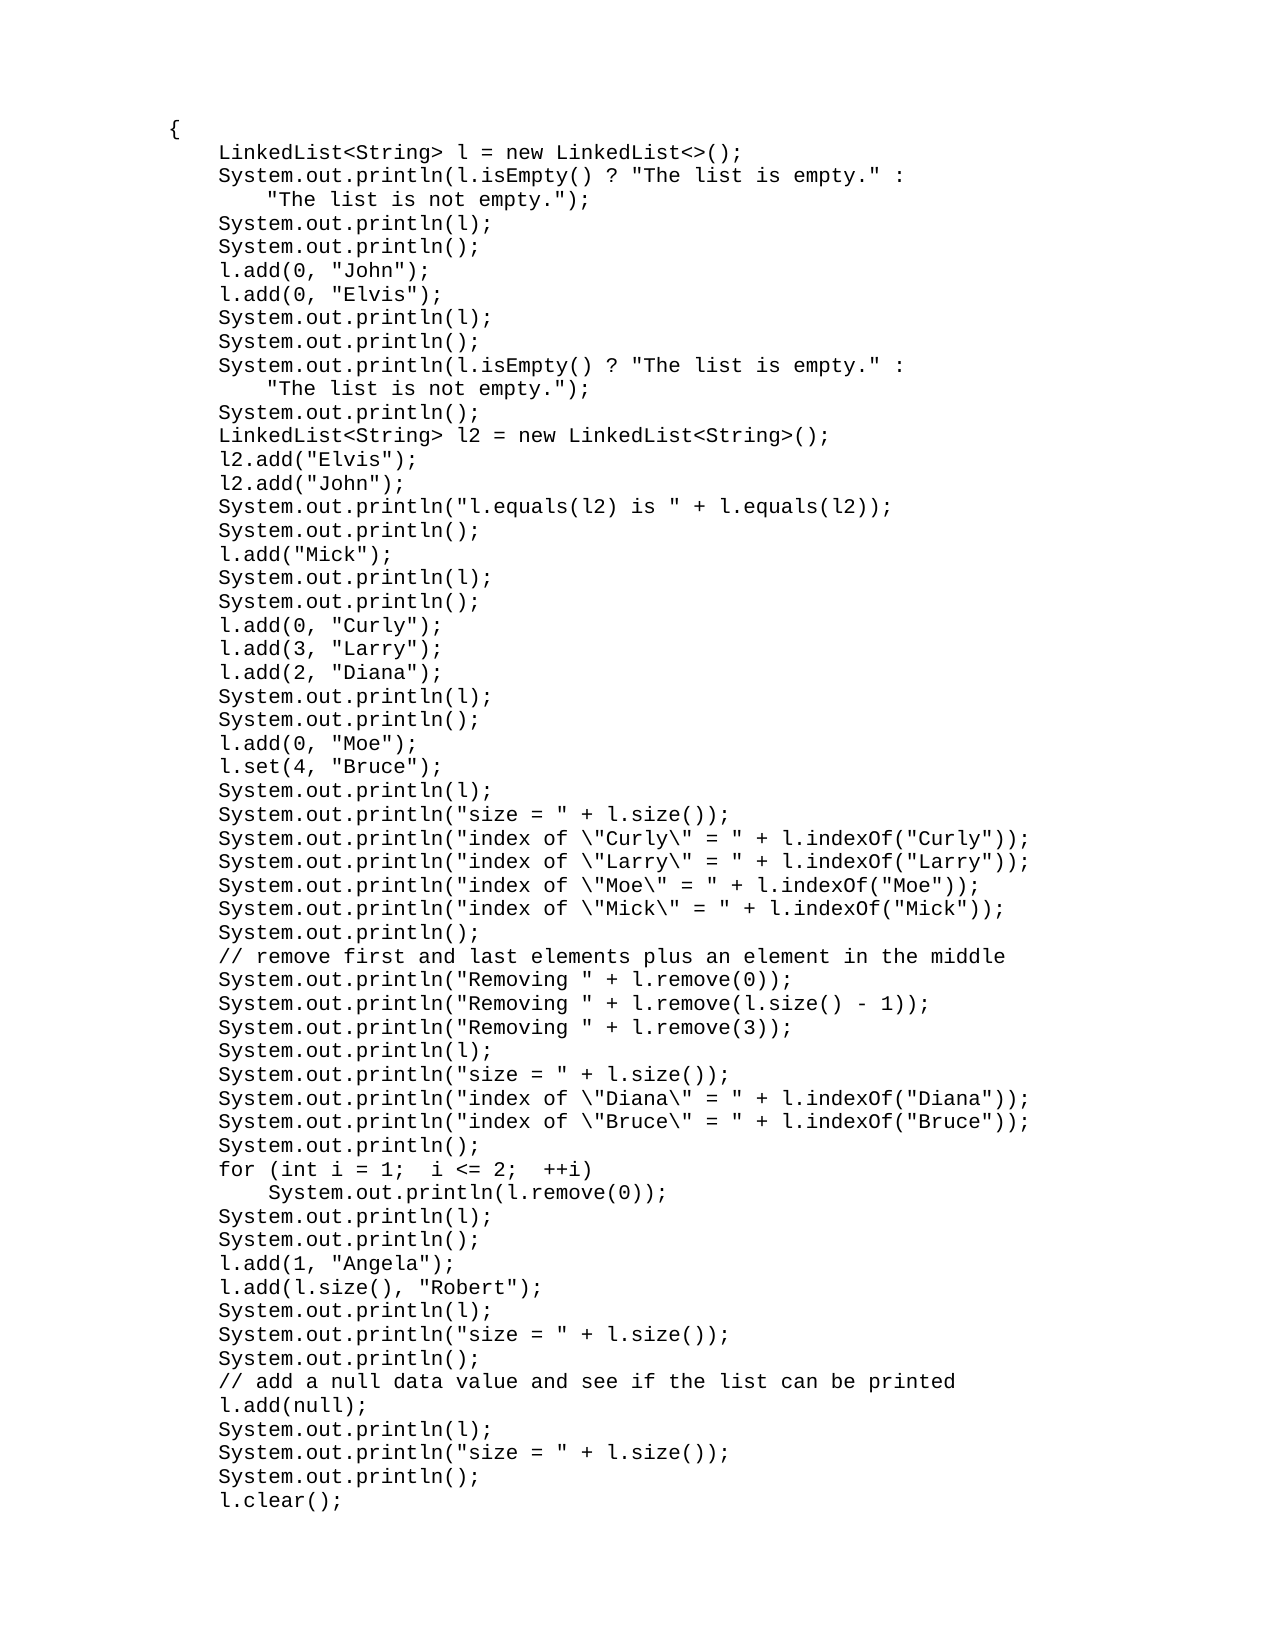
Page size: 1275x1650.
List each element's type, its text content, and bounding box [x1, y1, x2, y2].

text System.out.println("size = " + l.size()); [118, 1442, 1157, 1466]
text System.out.println(l); [118, 567, 1157, 591]
text l.add(0, "Elvis"); [118, 284, 1157, 307]
text System.out.println(); [118, 331, 1157, 354]
text { [118, 118, 1157, 142]
text System.out.println("size = " + l.size()); [118, 1064, 1157, 1088]
text System.out.println(l); [118, 1206, 1157, 1229]
text System.out.println(l); [118, 1300, 1157, 1324]
text System.out.println(l); [118, 780, 1157, 804]
text System.out.println(l.remove(0)); [118, 1182, 1157, 1206]
text l.add(0, "Moe"); [118, 733, 1157, 757]
text l.add(0, "Curly"); [118, 615, 1157, 638]
text l.add(3, "Larry"); [118, 638, 1157, 662]
text "The list is not empty."); [118, 378, 1157, 402]
text System.out.println("index of \"Moe\" = " + l.indexOf("Moe")); [118, 875, 1157, 898]
text System.out.println("l.equals(l2) is " + l.equals(l2)); [118, 496, 1157, 520]
text System.out.println(); [118, 1229, 1157, 1253]
text System.out.println("Removing " + l.remove(l.size() - 1)); [118, 993, 1157, 1017]
text "The list is not empty."); [118, 189, 1157, 213]
text System.out.println(); [118, 922, 1157, 946]
text System.out.println(l); [118, 213, 1157, 236]
text l.add(0, "John"); [118, 260, 1157, 284]
text System.out.println("Removing " + l.remove(0)); [118, 969, 1157, 993]
text System.out.println("index of \"Curly\" = " + l.indexOf("Curly")); [118, 827, 1157, 851]
text System.out.println(l); [118, 307, 1157, 331]
text l.clear(); [118, 1489, 1157, 1513]
text LinkedList<String> l = new LinkedList<>(); [118, 142, 1157, 165]
text System.out.println(l); [118, 686, 1157, 709]
text System.out.println(); [118, 402, 1157, 426]
text // add a null data value and see if the list can be printed [118, 1371, 1157, 1395]
text l.set(4, "Bruce"); [118, 757, 1157, 780]
text l.add(2, "Diana"); [118, 662, 1157, 686]
text System.out.println("index of \"Larry\" = " + l.indexOf("Larry")); [118, 851, 1157, 875]
text for (int i = 1; i <= 2; ++i) [118, 1158, 1157, 1182]
text System.out.println(l); [118, 1040, 1157, 1064]
text System.out.println("Removing " + l.remove(3)); [118, 1017, 1157, 1040]
text l2.add("John"); [118, 473, 1157, 496]
text System.out.println(); [118, 1348, 1157, 1371]
text l.add(null); [118, 1395, 1157, 1419]
text System.out.println("size = " + l.size()); [118, 804, 1157, 827]
text System.out.println("size = " + l.size()); [118, 1324, 1157, 1348]
text System.out.println(); [118, 1466, 1157, 1489]
text System.out.println(); [118, 709, 1157, 733]
text System.out.println(l.isEmpty() ? "The list is empty." : [118, 354, 1157, 378]
text System.out.println("index of \"Bruce\" = " + l.indexOf("Bruce")); [118, 1111, 1157, 1135]
text System.out.println(l.isEmpty() ? "The list is empty." : [118, 165, 1157, 189]
text System.out.println(); [118, 520, 1157, 544]
text LinkedList<String> l2 = new LinkedList<String>(); [118, 426, 1157, 449]
text // remove first and last elements plus an element in the middle [118, 946, 1157, 969]
text l.add(1, "Angela"); [118, 1253, 1157, 1277]
text l2.add("Elvis"); [118, 449, 1157, 473]
text l.add("Mick"); [118, 544, 1157, 567]
text System.out.println(l); [118, 1419, 1157, 1442]
text System.out.println("index of \"Mick\" = " + l.indexOf("Mick")); [118, 898, 1157, 922]
text l.add(l.size(), "Robert"); [118, 1277, 1157, 1300]
text System.out.println(); [118, 236, 1157, 260]
text System.out.println(); [118, 591, 1157, 615]
text System.out.println(); [118, 1135, 1157, 1158]
text System.out.println("index of \"Diana\" = " + l.indexOf("Diana")); [118, 1088, 1157, 1111]
